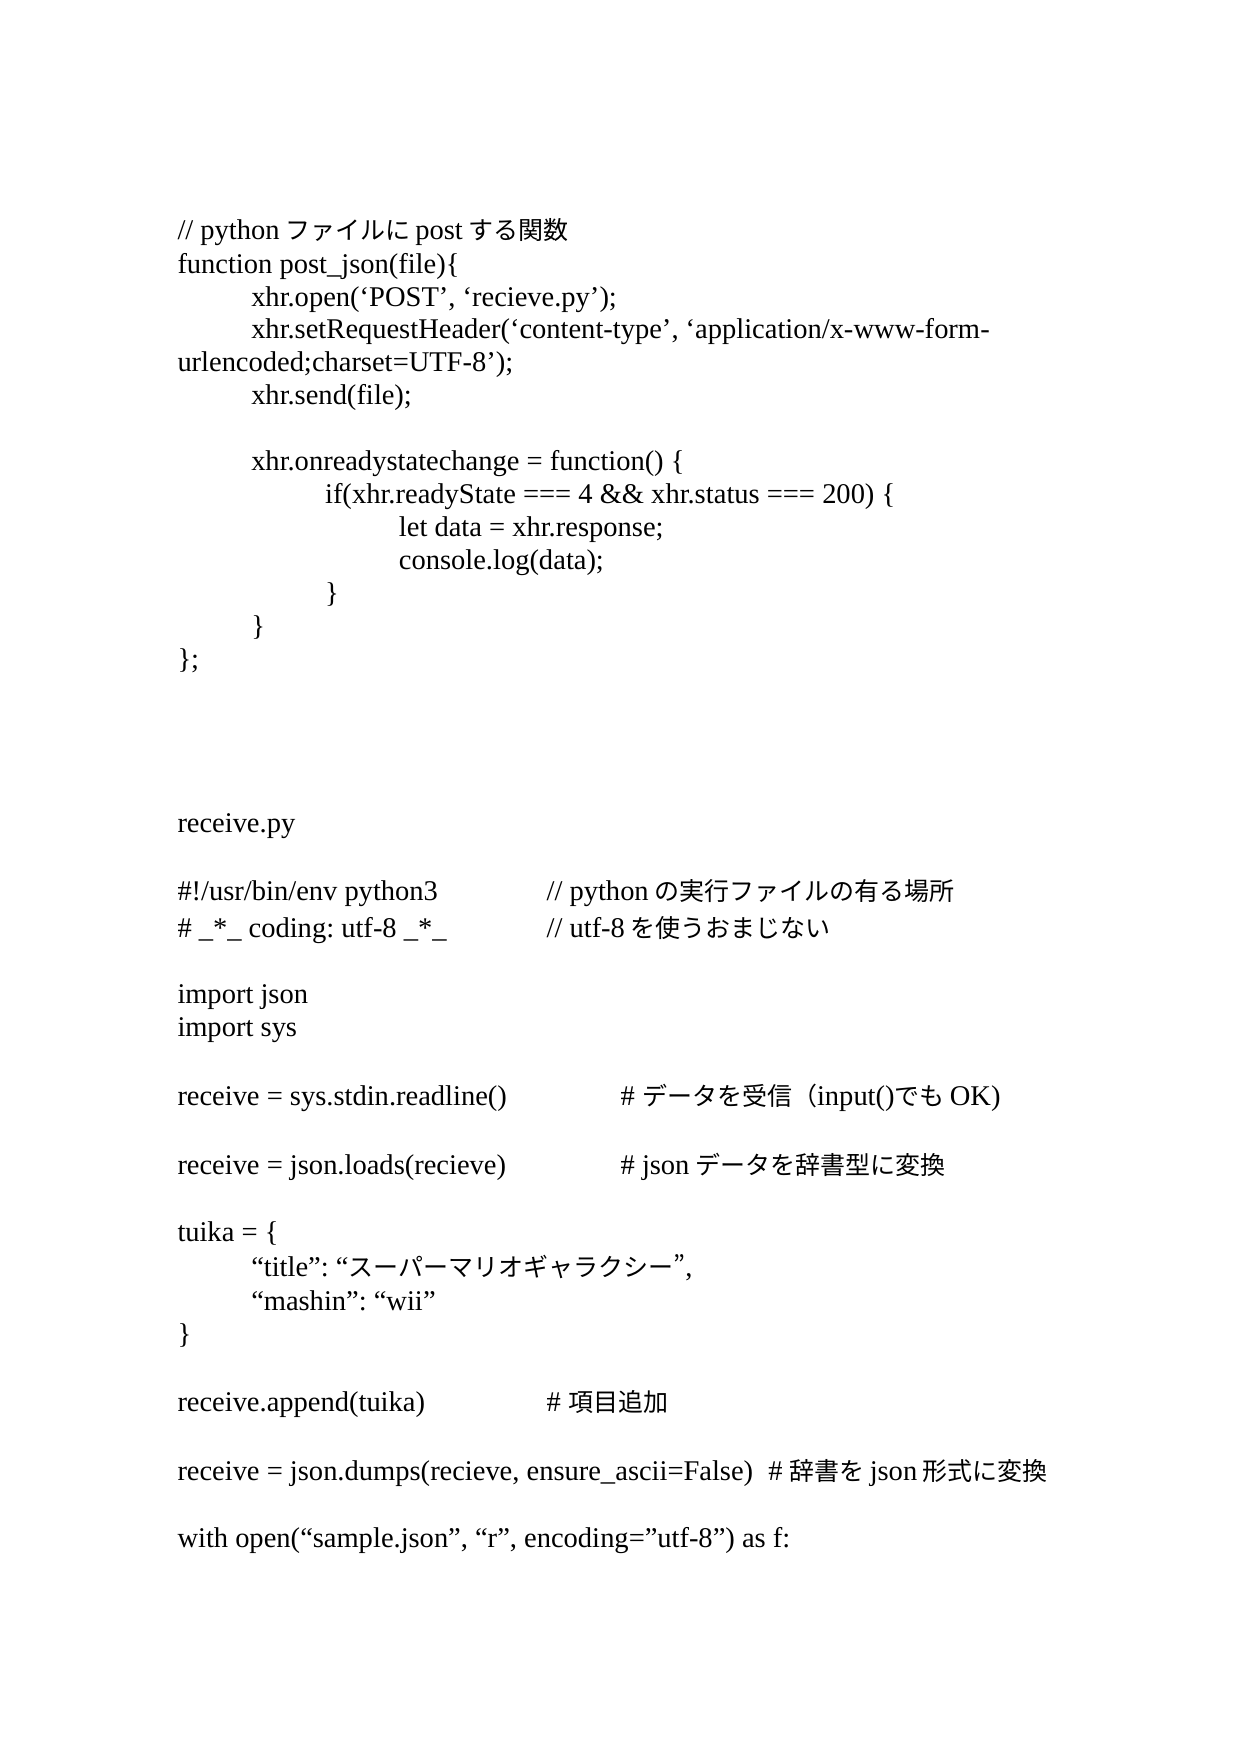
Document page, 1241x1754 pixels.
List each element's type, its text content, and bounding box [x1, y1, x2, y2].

text “title”: “スーパーマリオギャラクシー”, [177, 1247, 1063, 1283]
text }; [177, 641, 1063, 674]
text xhr.onreadystatechange = function() { [177, 444, 1063, 477]
text receive = sys.stdin.readline() # データを受信（input()でもOK) [177, 1076, 1063, 1112]
text } [177, 1316, 1063, 1349]
text receive.py [177, 806, 1063, 839]
text console.log(data); [177, 543, 1063, 576]
text receive.append(tuika) # 項目追加 [177, 1382, 1063, 1418]
text # _*_ coding: utf-8 _*_ // utf-8を使うおまじない [177, 908, 1063, 944]
text #!/usr/bin/env python3 // pythonの実行ファイルの有る場所 [177, 872, 1063, 908]
text function post_json(file){ [177, 246, 1063, 279]
text let data = xhr.response; [177, 510, 1063, 543]
text receive = json.dumps(recieve, ensure_ascii=False) # 辞書をjson形式に変換 [177, 1451, 1063, 1488]
text } [177, 576, 1063, 608]
text xhr.send(file); [177, 378, 1063, 411]
text } [177, 608, 1063, 641]
text xhr.setRequestHeader(‘content-type’, ‘application/x-www-form-urlencoded;charset=UTF-8’); [177, 312, 1063, 378]
text xhr.open(‘POST’, ‘recieve.py’); [177, 279, 1063, 312]
text import json [177, 977, 1063, 1010]
text tuika = { [177, 1214, 1063, 1247]
text if(xhr.readyState === 4 && xhr.status === 200) { [177, 477, 1063, 510]
text receive = json.loads(recieve) # jsonデータを辞書型に変換 [177, 1145, 1063, 1181]
text import sys [177, 1010, 1063, 1043]
text // pythonファイルにpostする関数 [177, 210, 1063, 246]
text “mashin”: “wii” [177, 1283, 1063, 1316]
text with open(“sample.json”, “r”, encoding=”utf-8”) as f: [177, 1521, 1063, 1553]
